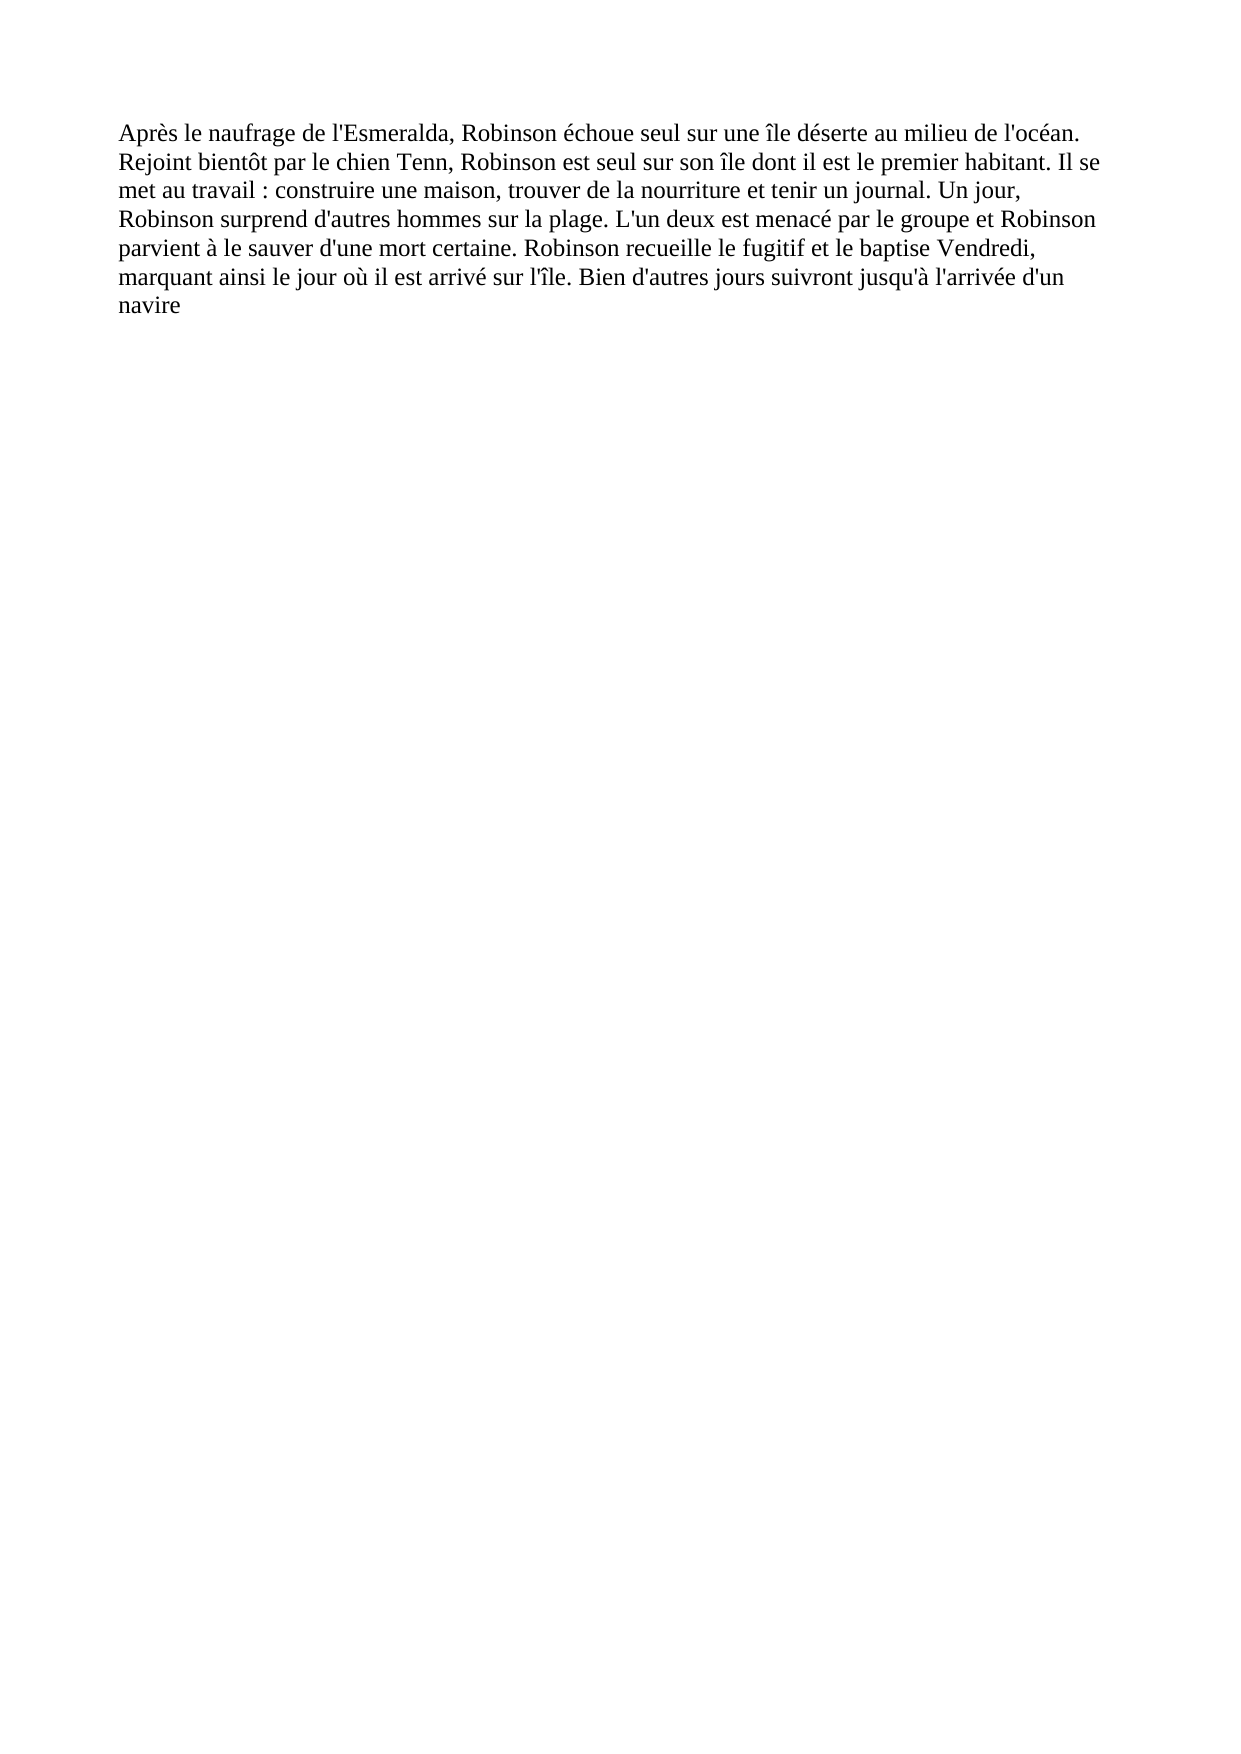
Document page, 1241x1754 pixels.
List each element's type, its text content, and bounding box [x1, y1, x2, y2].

text Après le naufrage de l'Esmeralda, Robinson échoue seul sur une île déserte au milieu de l'océan. Rejoint bientôt par le chien Tenn, Robinson est seul sur son île dont il est le premier habitant. Il se met au travail : construire une maison, trouver de la nourriture et tenir un journal. Un jour, Robinson surprend d'autres hommes sur la plage. L'un deux est menacé par le groupe et Robinson parvient à le sauver d'une mort certaine. Robinson recueille le fugitif et le baptise Vendredi, marquant ainsi le jour où il est arrivé sur l'île. Bien d'autres jours suivront jusqu'à l'arrivée d'un navire [118, 118, 1122, 319]
